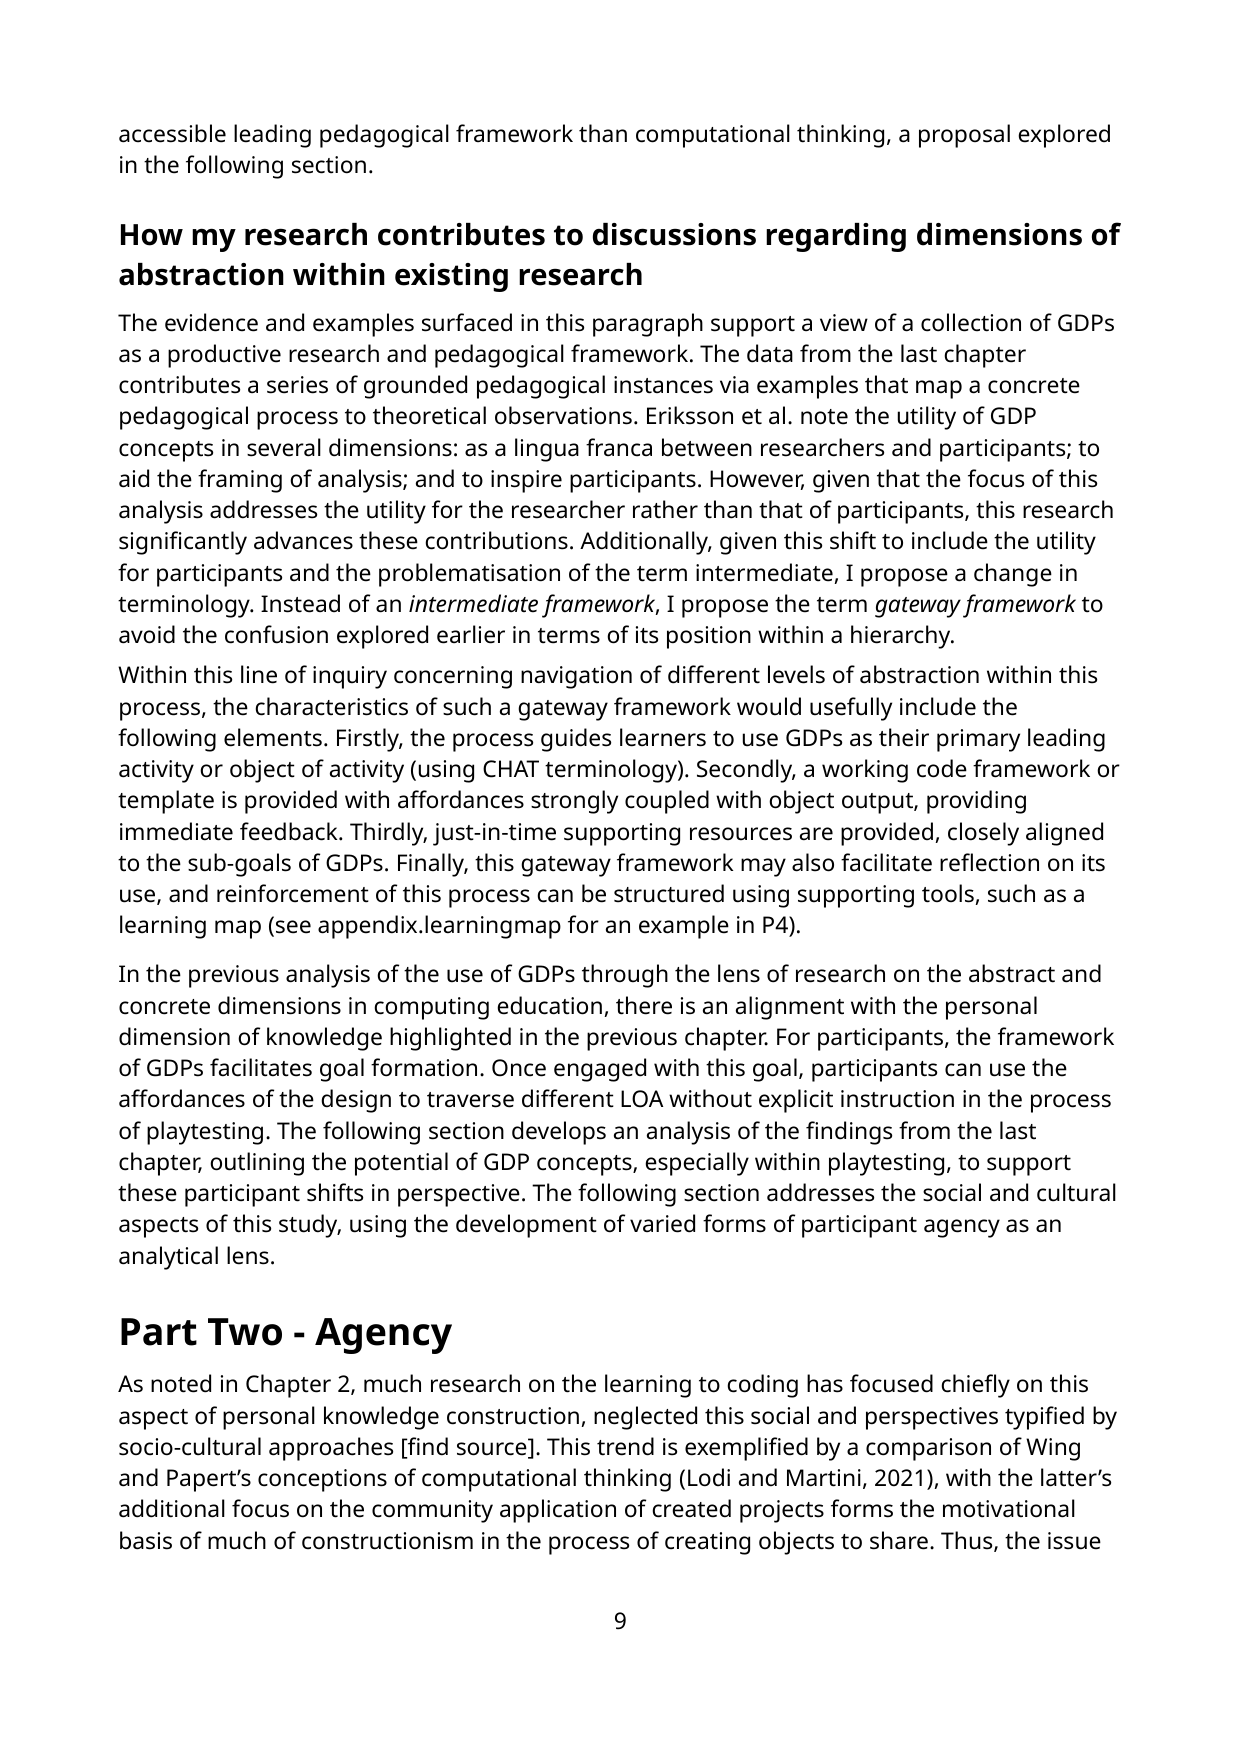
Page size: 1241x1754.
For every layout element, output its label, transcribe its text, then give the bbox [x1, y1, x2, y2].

text accessible leading pedagogical framework than computational thinking, a proposal explored in the following section. [118, 118, 1122, 181]
subtitle Part Two - Agency [118, 1305, 1122, 1356]
text Within this line of inquiry concerning navigation of different levels of abstraction within this process, the characteristics of such a gateway framework would usefully include the following elements. Firstly, the process guides learners to use GDPs as their primary leading activity or object of activity (using CHAT terminology). Secondly, a working code framework or template is provided with affordances strongly coupled with object output, providing immediate feedback. Thirdly, just-in-time supporting resources are provided, closely aligned to the sub-goals of GDPs. Finally, this gateway framework may also facilitate reflection on its use, and reinforcement of this process can be structured using supporting tools, such as a learning map (see appendix.learningmap for an example in P4). [118, 659, 1122, 940]
text In the previous analysis of the use of GDPs through the lens of research on the abstract and concrete dimensions in computing education, there is an alignment with the personal dimension of knowledge highlighted in the previous chapter. For participants, the framework of GDPs facilitates goal formation. Once engaged with this goal, participants can use the affordances of the design to traverse different LOA without explicit instruction in the process of playtesting. The following section develops an analysis of the findings from the last chapter, outlining the potential of GDP concepts, especially within playtesting, to support these participant shifts in perspective. The following section addresses the social and cultural aspects of this study, using the development of varied forms of participant agency as an analytical lens. [118, 958, 1122, 1271]
subtitle How my research contributes to discussions regarding dimensions of abstraction within existing research [118, 214, 1122, 294]
text As noted in Chapter 2, much research on the learning to coding has focused chiefly on this aspect of personal knowledge construction, neglected this social and perspectives typified by socio-cultural approaches [find source]. This trend is exemplified by a comparison of Wing and Papert’s conceptions of computational thinking (Lodi and Martini, 2021), with the latter’s additional focus on the community application of created projects forms the motivational basis of much of constructionism in the process of creating objects to share. Thus, the issue [118, 1368, 1122, 1556]
text The evidence and examples surfaced in this paragraph support a view of a collection of GDPs as a productive research and pedagogical framework. The data from the last chapter contributes a series of grounded pedagogical instances via examples that map a concrete pedagogical process to theoretical observations. Eriksson et al. note the utility of GDP concepts in several dimensions: as a lingua franca between researchers and participants; to aid the framing of analysis; and to inspire participants. However, given that the focus of this analysis addresses the utility for the researcher rather than that of participants, this research significantly advances these contributions. Additionally, given this shift to include the utility for participants and the problematisation of the term intermediate, I propose a change in terminology. Instead of an intermediate framework, I propose the term gateway framework to avoid the confusion explored earlier in terms of its position within a hierarchy. [118, 306, 1122, 650]
